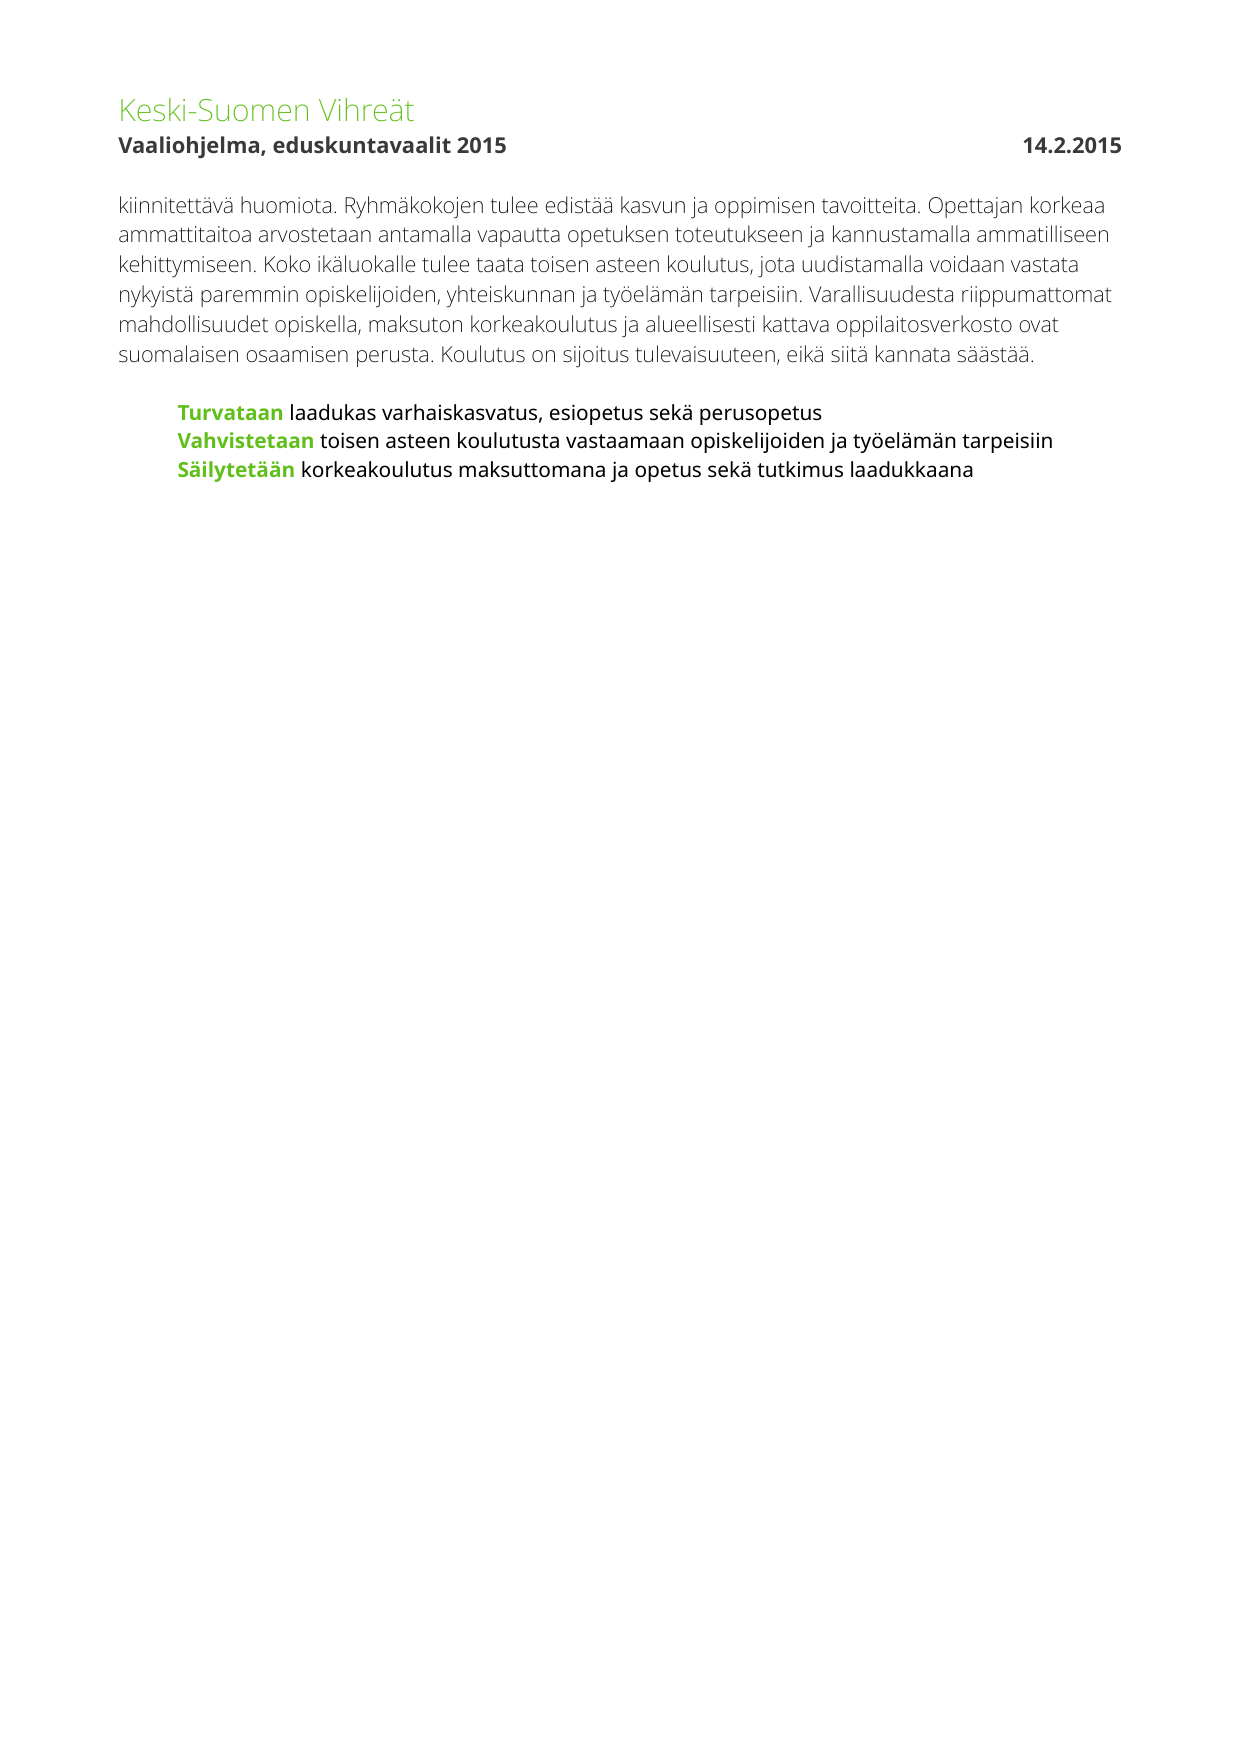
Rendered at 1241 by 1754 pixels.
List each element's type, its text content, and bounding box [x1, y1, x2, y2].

list Vahvistetaan toisen asteen koulutusta vastaamaan opiskelijoiden ja työelämän tarpeisiin [177, 427, 1152, 455]
list Turvataan laadukas varhaiskasvatus, esiopetus sekä perusopetus [177, 398, 1152, 427]
text kiinnitettävä huomiota. Ryhmäkokojen tulee edistää kasvun ja oppimisen tavoitteita. Opettajan korkeaa ammattitaitoa arvostetaan antamalla vapautta opetuksen toteutukseen ja kannustamalla ammatilliseen kehittymiseen. Koko ikäluokalle tulee taata toisen asteen koulutus, jota uudistamalla voidaan vastata nykyistä paremmin opiskelijoiden, yhteiskunnan ja työelämän tarpeisiin. Varallisuudesta riippumattomat mahdollisuudet opiskella, maksuton korkeakoulutus ja alueellisesti kattava oppilaitosverkosto ovat suomalaisen osaamisen perusta. Koulutus on sijoitus tulevaisuuteen, eikä siitä kannata säästää. [118, 189, 1152, 368]
list Säilytetään korkeakoulutus maksuttomana ja opetus sekä tutkimus laadukkaana [177, 455, 1152, 483]
